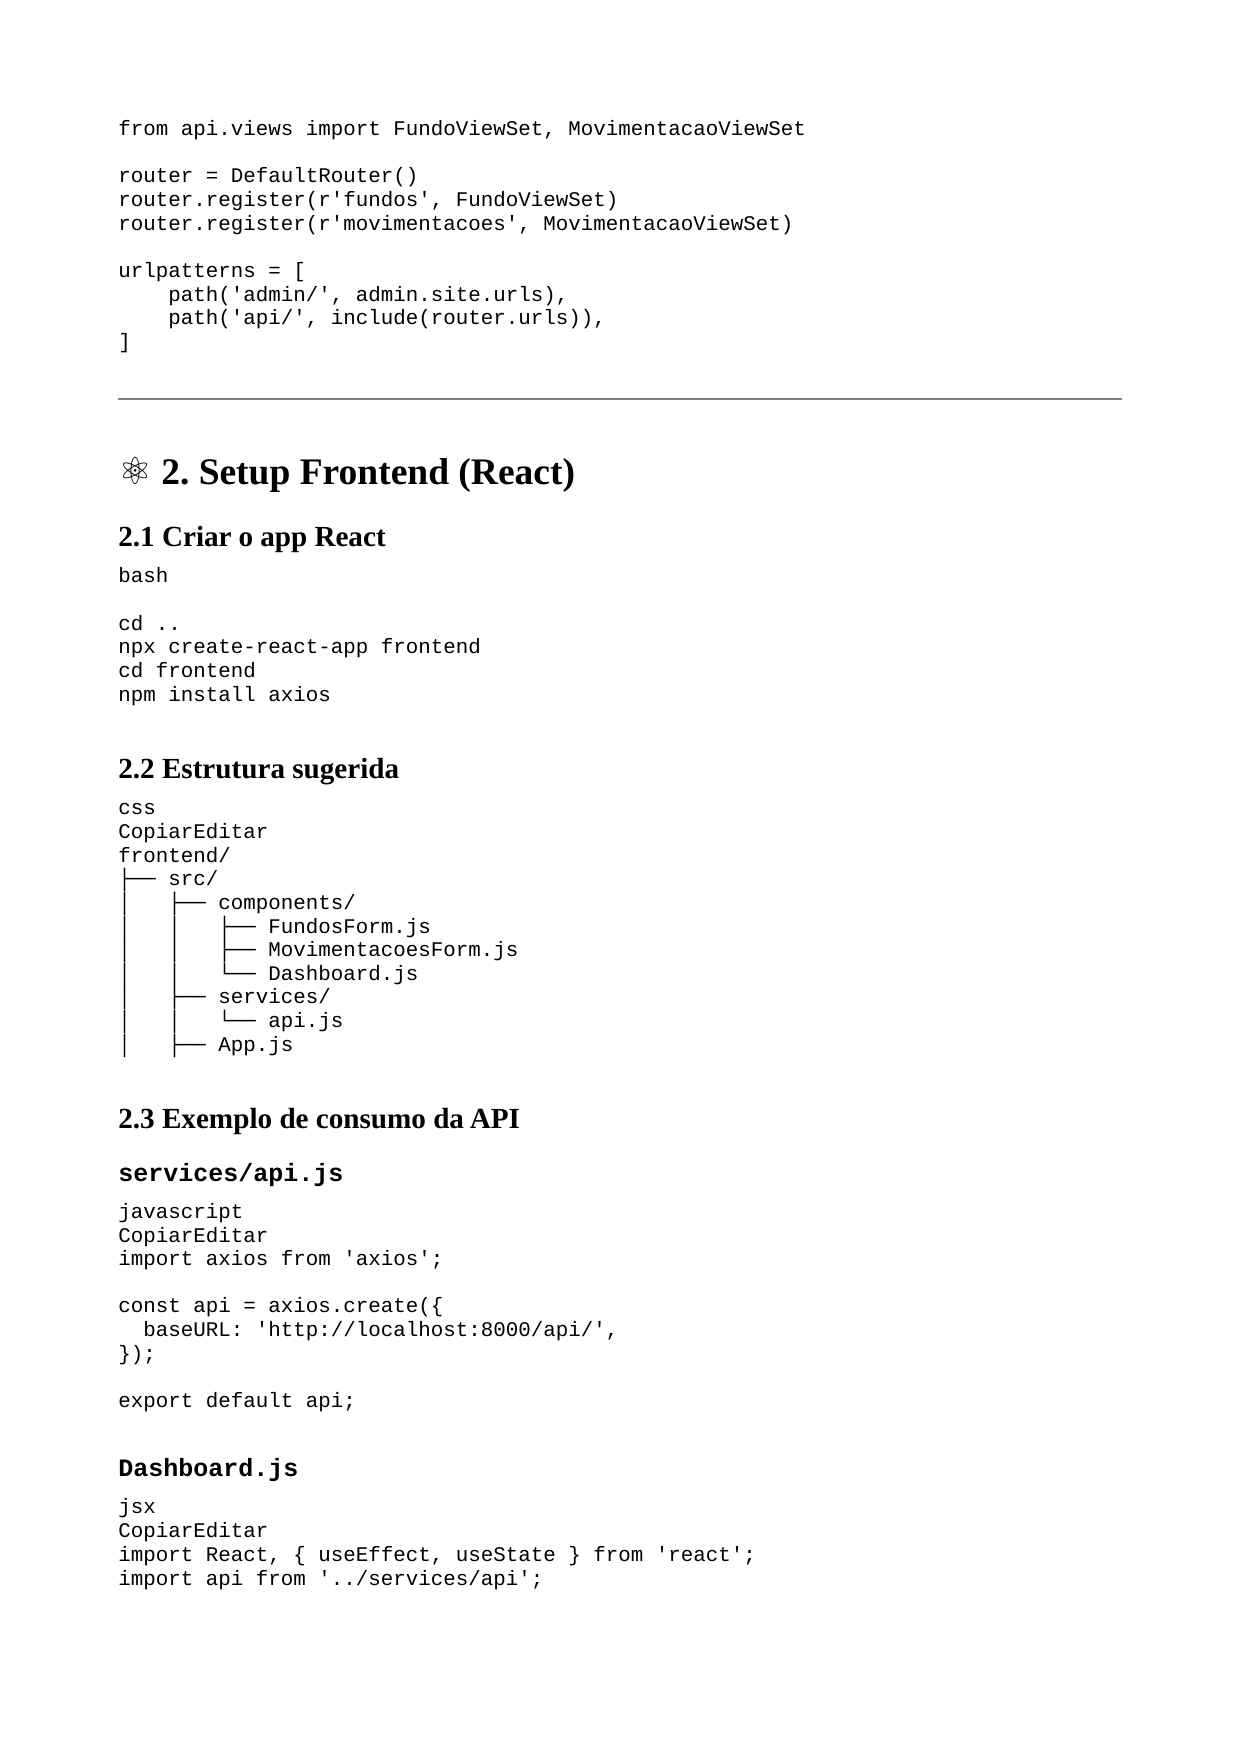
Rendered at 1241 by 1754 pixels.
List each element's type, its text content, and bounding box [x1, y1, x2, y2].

subtitle ⚛️ 2. Setup Frontend (React) [118, 449, 1122, 492]
text router.register(r'fundos', FundoViewSet) [118, 189, 1122, 213]
text │ │ ├── MovimentacoesForm.js [118, 939, 1122, 963]
text CopiarEditar [118, 1224, 1122, 1248]
text ├── src/ [118, 868, 1122, 892]
subtitle 2.1 Criar o app React [118, 519, 1122, 553]
text urlpatterns = [ [118, 260, 1122, 284]
text from api.views import FundoViewSet, MovimentacaoViewSet [118, 118, 1122, 142]
text │ │ ├── FundosForm.js [225, 916, 1122, 939]
text │ │ └── Dashboard.js [175, 963, 1122, 987]
subtitle 2.2 Estrutura sugerida [118, 751, 1122, 785]
text const api = axios.create({ [118, 1296, 1122, 1319]
text }); [118, 1343, 1122, 1366]
text import api from '../services/api'; [118, 1567, 1122, 1591]
text path('api/', include(router.urls)), [118, 307, 1122, 331]
subtitle services/api.js [118, 1160, 1122, 1188]
text npm install axios [118, 684, 1122, 707]
text │ │ ├── FundosForm.js [175, 916, 224, 939]
text ] [118, 331, 1122, 354]
text router.register(r'movimentacoes', MovimentacaoViewSet) [118, 213, 1122, 236]
text export default api; [118, 1390, 1122, 1414]
text frontend/ [118, 845, 1122, 868]
text cd frontend [118, 660, 1122, 684]
text import axios from 'axios'; [118, 1248, 1122, 1272]
text │ │ └── api.js [118, 1010, 1122, 1034]
subtitle Dashboard.js [118, 1456, 1122, 1484]
text bash [118, 565, 1122, 589]
text import React, { useEffect, useState } from 'react'; [118, 1544, 1122, 1567]
text │ ├── components/ [118, 892, 1122, 916]
text path('admin/', admin.site.urls), [118, 284, 1122, 307]
text CopiarEditar [118, 1520, 1122, 1544]
text CopiarEditar [118, 821, 1122, 845]
text javascript [118, 1201, 1122, 1224]
text router = DefaultRouter() [118, 165, 1122, 189]
text cd .. [118, 613, 1122, 636]
text jsx [118, 1497, 1122, 1520]
text │ ├── App.js [175, 1034, 1122, 1057]
subtitle 2.3 Exemplo de consumo da API [118, 1102, 1122, 1135]
text baseURL: 'http://localhost:8000/api/', [118, 1319, 1122, 1343]
text │ │ └── Dashboard.js [125, 963, 174, 987]
text css [118, 797, 1122, 821]
text │ ├── services/ [118, 987, 1122, 1010]
text npx create-react-app frontend [118, 636, 1122, 660]
text │ ├── App.js [125, 1034, 174, 1057]
text │ │ ├── FundosForm.js [125, 916, 174, 939]
